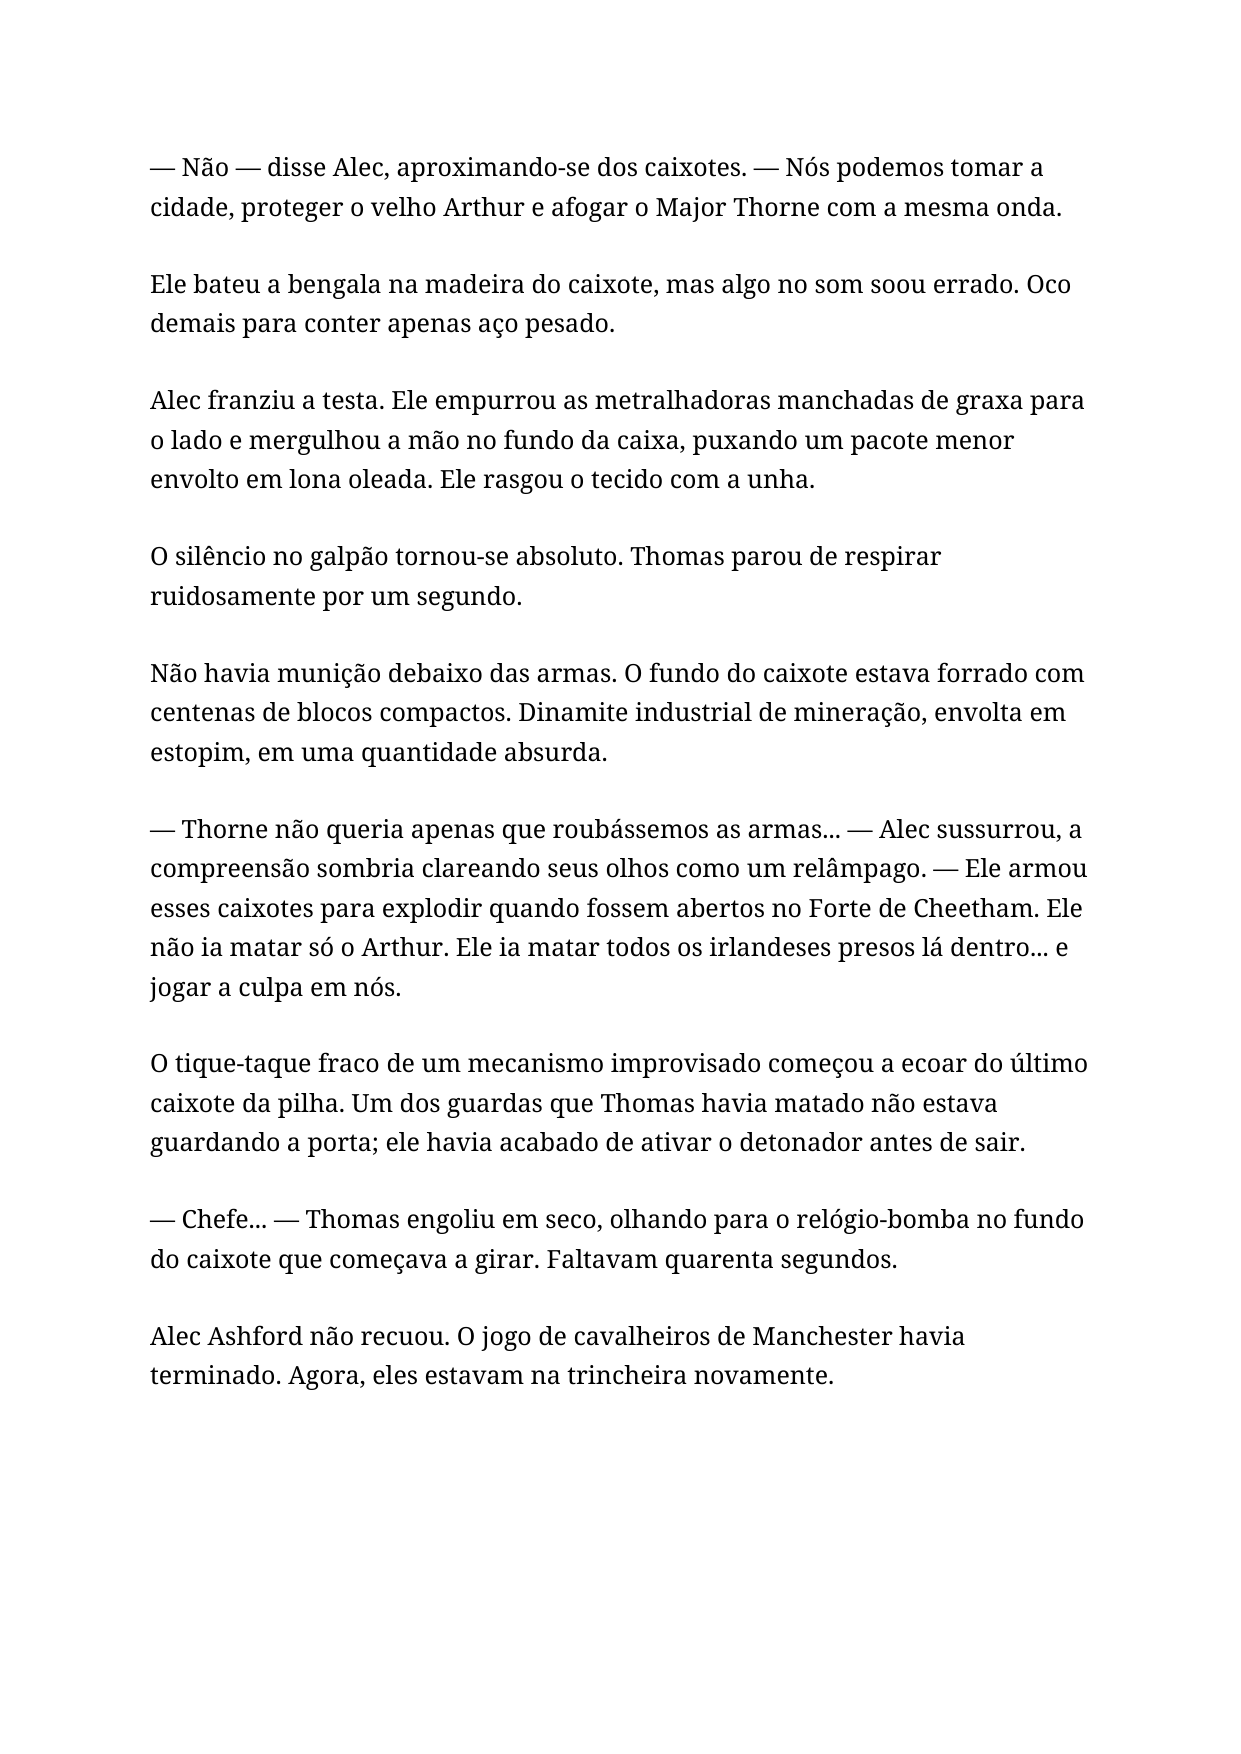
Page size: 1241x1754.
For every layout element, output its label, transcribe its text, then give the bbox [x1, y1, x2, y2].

text — Não — disse Alec, aproximando-se dos caixotes. — Nós podemos tomar a cidade, proteger o velho Arthur e afogar o Major Thorne com a mesma onda. [150, 150, 1090, 223]
text — Thorne não queria apenas que roubássemos as armas... — Alec sussurrou, a compreensão sombria clareando seus olhos como um relâmpago. — Ele armou esses caixotes para explodir quando fossem abertos no Forte de Cheetham. Ele não ia matar só o Arthur. Ele ia matar todos os irlandeses presos lá dentro... e jogar a culpa em nós. [150, 811, 1090, 1003]
text Ele bateu a bengala na madeira do caixote, mas algo no som soou errado. Oco demais para conter apenas aço pesado. [150, 266, 1090, 340]
text O tique-taque fraco de um mecanismo improvisado começou a ecoar do último caixote da pilha. Um dos guardas que Thomas havia matado não estava guardando a porta; ele havia acabado de ativar o detonador antes de sair. [150, 1046, 1090, 1159]
text Alec franziu a testa. Ele empurrou as metralhadoras manchadas de graxa para o lado e mergulhou a mão no fundo da caixa, puxando um pacote menor envolto em lona oleada. Ele rasgou o tecido com a unha. [150, 383, 1090, 496]
text Alec Ashford não recuou. O jogo de cavalheiros de Manchester havia terminado. Agora, eles estavam na trincheira novamente. [150, 1318, 1090, 1392]
text — Chefe... — Thomas engoliu em seco, olhando para o relógio-bomba no fundo do caixote que começava a girar. Faltavam quarenta segundos. [150, 1202, 1090, 1276]
text Não havia munição debaixo das armas. O fundo do caixote estava forrado com centenas de blocos compactos. Dinamite industrial de mineração, envolta em estopim, em uma quantidade absurda. [150, 655, 1090, 768]
text O silêncio no galpão tornou-se absoluto. Thomas parou de respirar ruidosamente por um segundo. [150, 539, 1090, 612]
